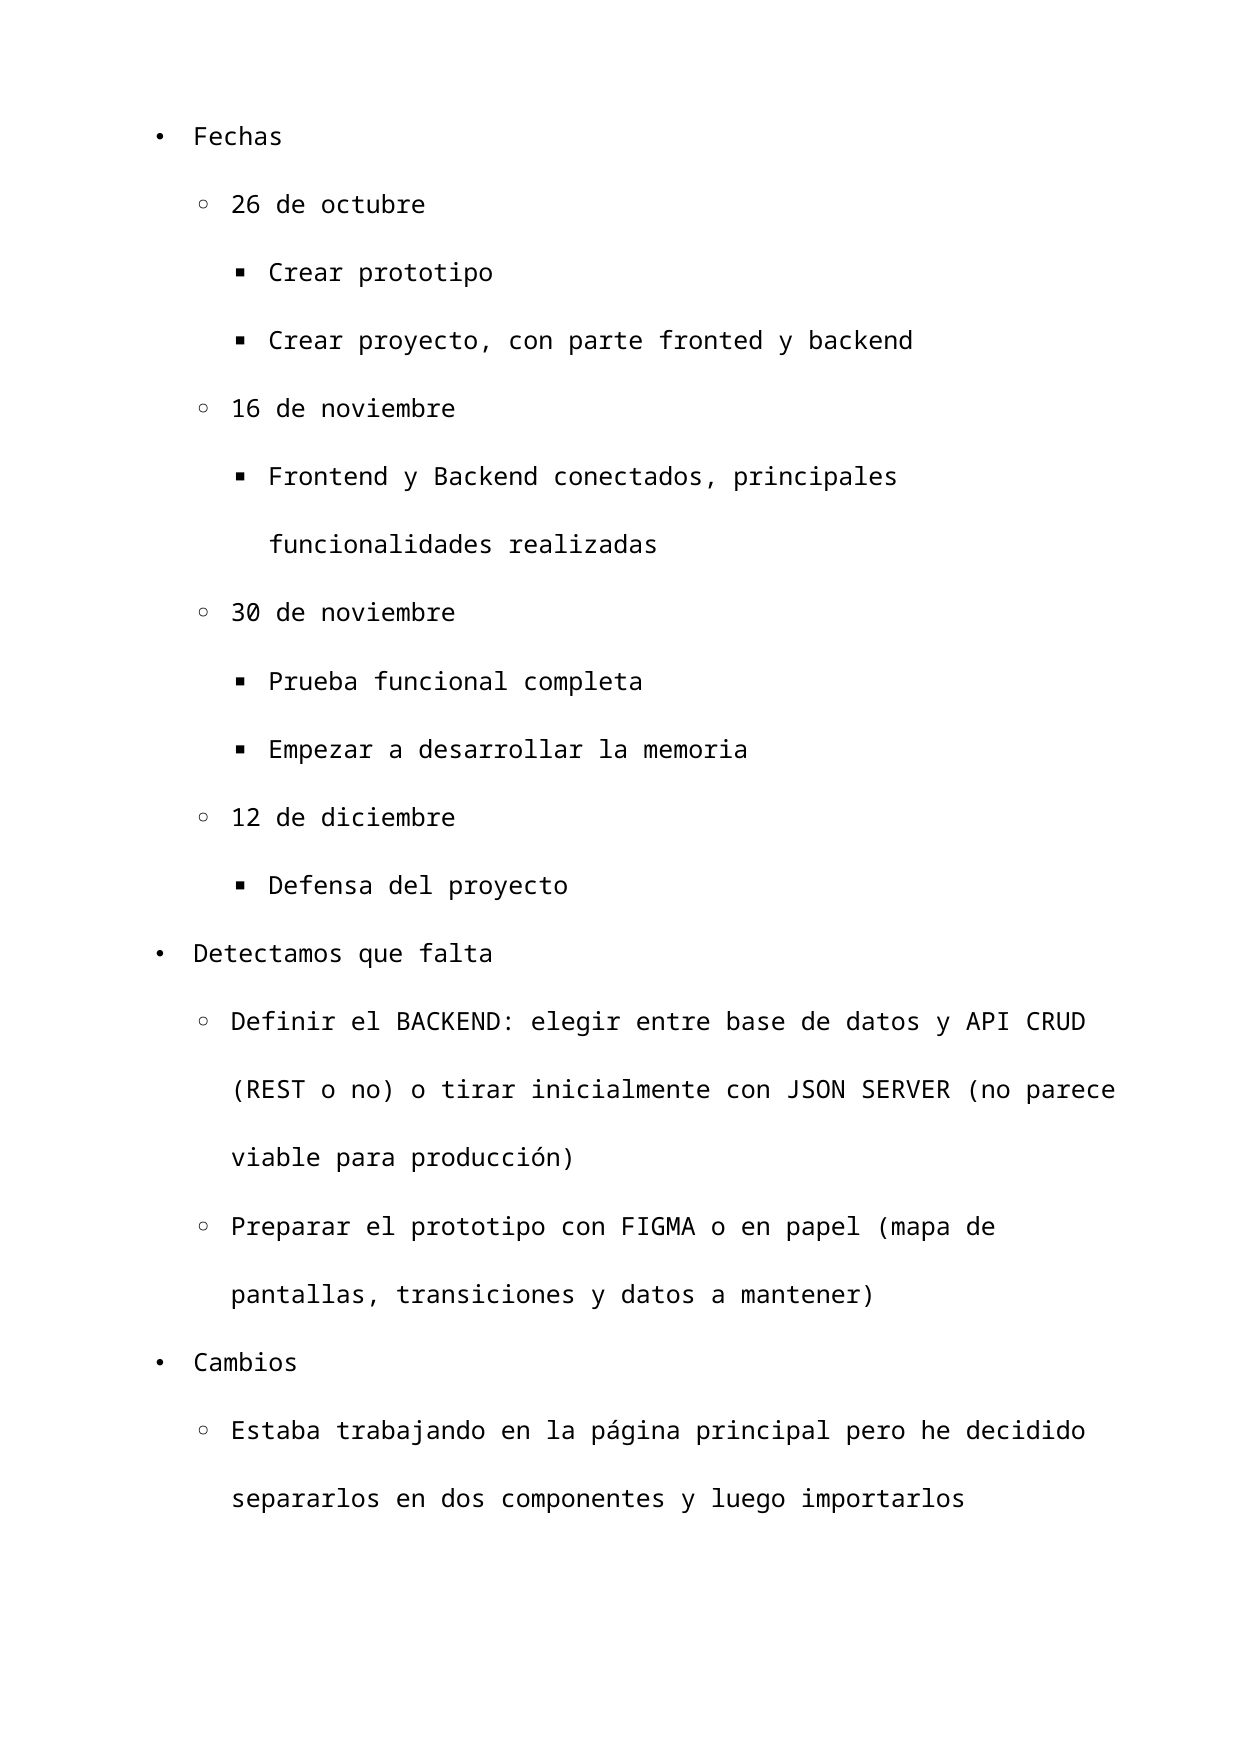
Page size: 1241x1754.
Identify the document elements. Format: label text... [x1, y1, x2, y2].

list 16 de noviembre [193, 391, 1122, 425]
list Definir el BACKEND: elegir entre base de datos y API CRUD (REST o no) o tirar inicialmente con JSON SERVER (no parece viable para producción) [193, 1004, 1122, 1174]
list Fechas [156, 118, 1122, 152]
list Estaba trabajando en la página principal pero he decidido separarlos en dos componentes y luego importarlos [193, 1412, 1122, 1515]
list 12 de diciembre [193, 799, 1122, 833]
list Preparar el prototipo con FIGMA o en papel (mapa de pantallas, transiciones y datos a mantener) [193, 1208, 1122, 1310]
list Cambios [156, 1344, 1122, 1378]
list Crear proyecto, con parte fronted y backend [231, 322, 1122, 357]
list Empezar a desarrollar la memoria [231, 731, 1122, 765]
list Detectamos que falta [156, 936, 1122, 970]
list Crear prototipo [231, 254, 1122, 288]
list Frontend y Backend conectados, principales funcionalidades realizadas [231, 459, 1122, 561]
list Prueba funcional completa [231, 663, 1122, 697]
list Defensa del proyecto [231, 867, 1122, 902]
list 30 de noviembre [193, 595, 1122, 629]
list 26 de octubre [193, 186, 1122, 220]
